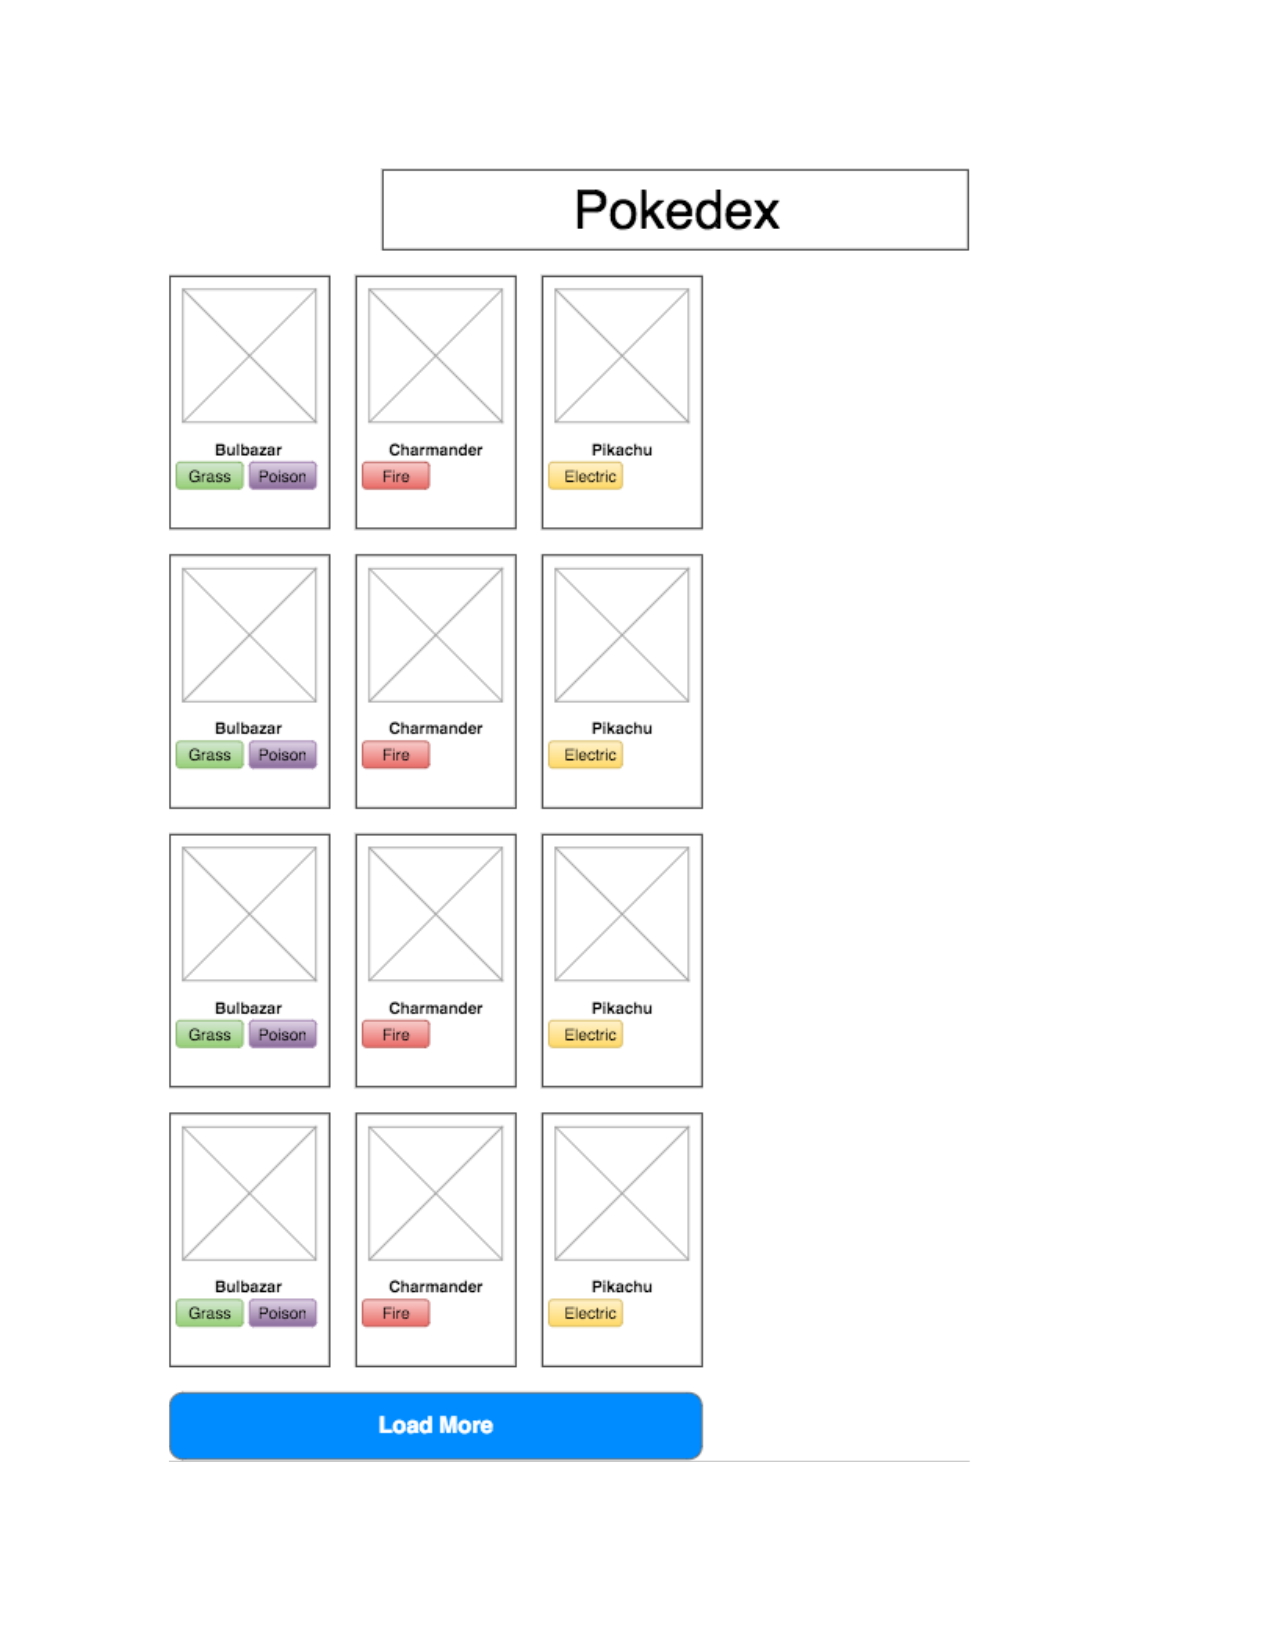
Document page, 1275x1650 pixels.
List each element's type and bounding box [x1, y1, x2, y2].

picture [168, 168, 971, 1463]
